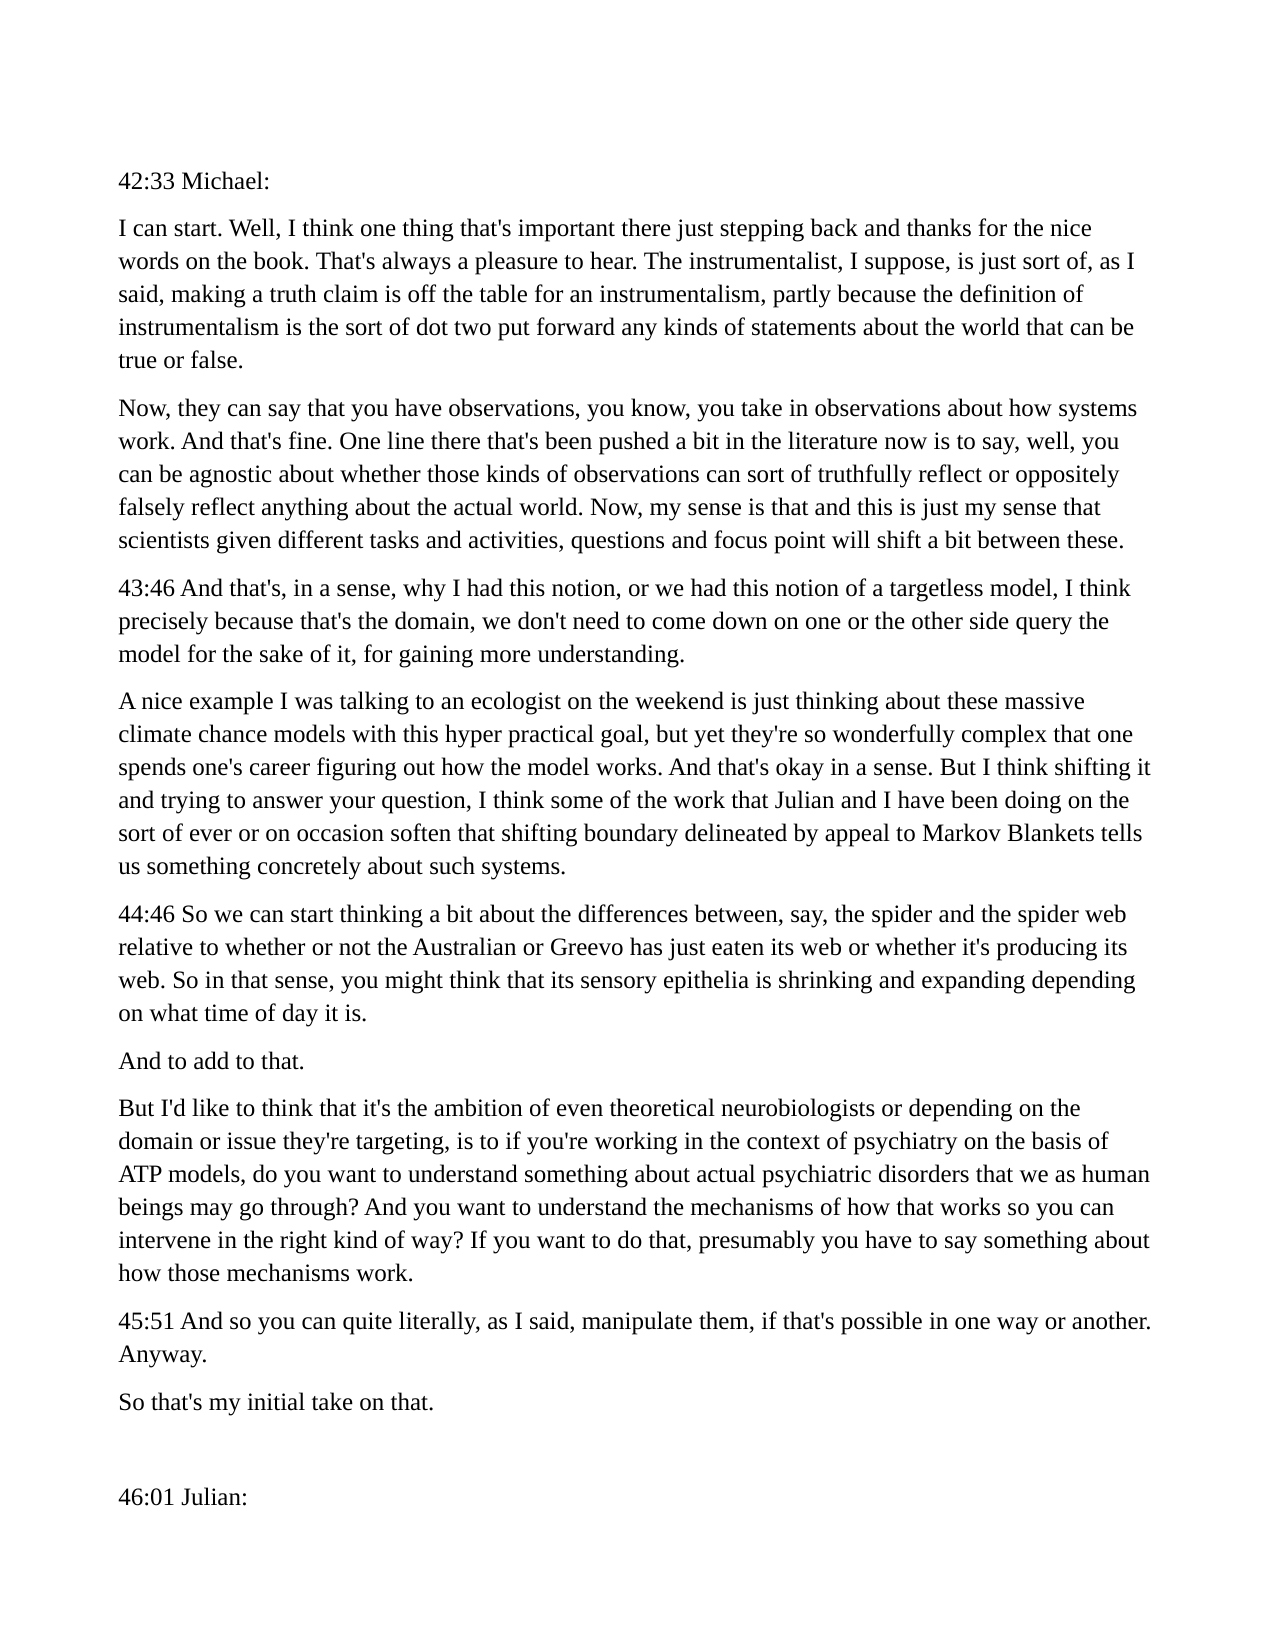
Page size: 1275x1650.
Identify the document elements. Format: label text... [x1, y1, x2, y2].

text 44:46 So we can start thinking a bit about the differences between, say, the spider and the spider web relative to whether or not the Australian or Greevo has just eaten its web or whether it's producing its web. So in that sense, you might think that its sensory epithelia is shrinking and expanding depending on what time of day it is. [118, 899, 1157, 1027]
text But I'd like to think that it's the ambition of even theoretical neurobiologists or depending on the domain or issue they're targeting, is to if you're working in the context of psychiatry on the basis of ATP models, do you want to understand something about actual psychiatric disorders that we as human beings may go through? And you want to understand the mechanisms of how that works so you can intervene in the right kind of way? If you want to do that, presumably you have to say something about how those mechanisms work. [118, 1093, 1157, 1287]
text 46:01 Julian: [118, 1482, 1157, 1511]
text 43:46 And that's, in a sense, why I had this notion, or we had this notion of a targetless model, I think precisely because that's the domain, we don't need to come down on one or the other side query the model for the sake of it, for gaining more understanding. [118, 573, 1157, 667]
text I can start. Well, I think one thing that's important there just stepping back and thanks for the nice words on the book. That's always a pleasure to hear. The instrumentalist, I suppose, is just sort of, as I said, making a truth claim is off the table for an instrumentalism, partly because the definition of instrumentalism is the sort of dot two put forward any kinds of statements about the world that can be true or false. [118, 213, 1157, 374]
text 42:33 Michael: [118, 166, 1157, 194]
text 45:51 And so you can quite literally, as I said, manipulate them, if that's possible in one way or another. Anyway. [118, 1306, 1157, 1368]
text And to add to that. [118, 1046, 1157, 1074]
text So that's my initial take on that. [118, 1387, 1157, 1415]
text Now, they can say that you have observations, you know, you take in observations about how systems work. And that's fine. One line there that's been pushed a bit in the literature now is to say, well, you can be agnostic about whether those kinds of observations can sort of truthfully reflect or oppositely falsely reflect anything about the actual world. Now, my sense is that and this is just my sense that scientists given different tasks and activities, questions and focus point will shift a bit between these. [118, 393, 1157, 554]
text A nice example I was talking to an ecologist on the weekend is just thinking about these massive climate chance models with this hyper practical goal, but yet they're so wonderfully complex that one spends one's career figuring out how the model works. And that's okay in a sense. But I think shifting it and trying to answer your question, I think some of the work that Julian and I have been doing on the sort of ever or on occasion soften that shifting boundary delineated by appeal to Markov Blankets tells us something concretely about such systems. [118, 686, 1157, 880]
